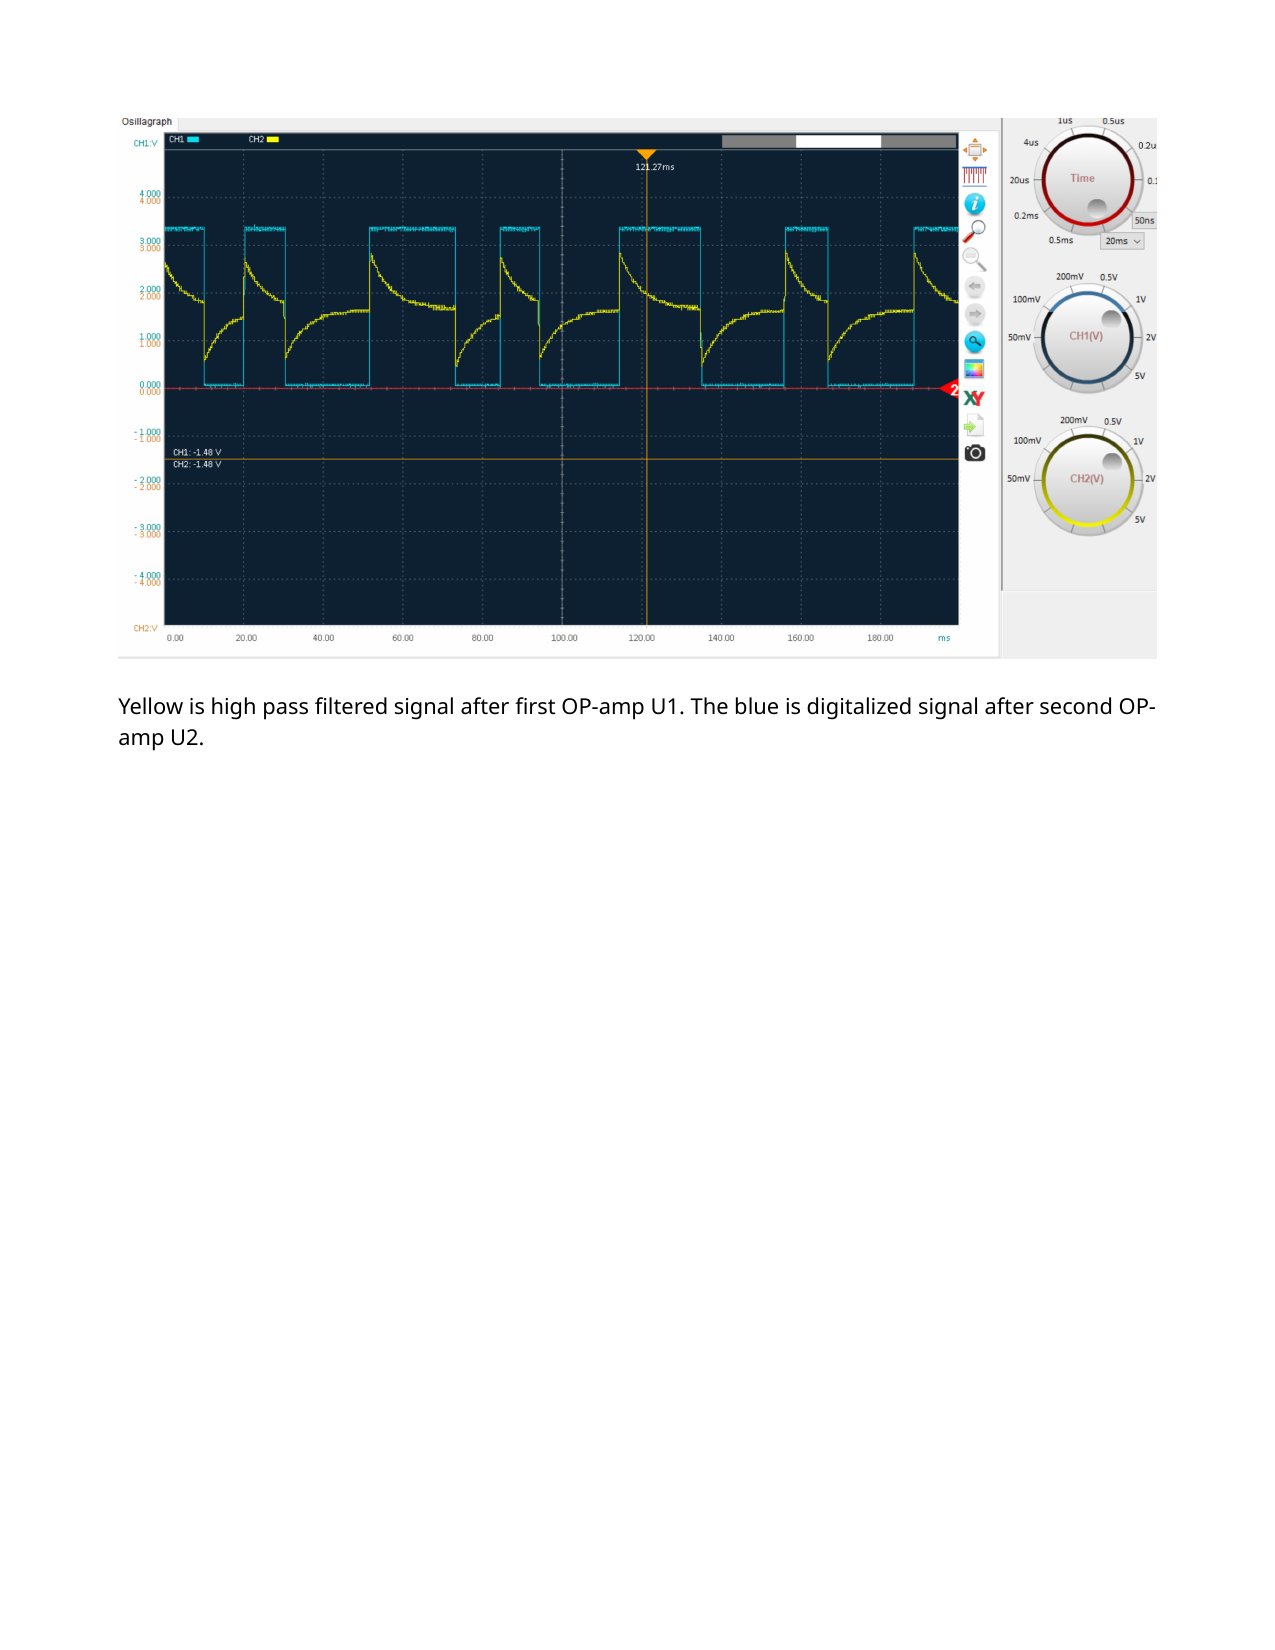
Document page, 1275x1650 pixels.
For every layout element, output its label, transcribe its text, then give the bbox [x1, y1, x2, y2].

picture [118, 118, 1157, 659]
text Yellow is high pass filtered signal after first OP-amp U1. The blue is digitalized signal after second OP-amp U2. [118, 691, 1157, 752]
